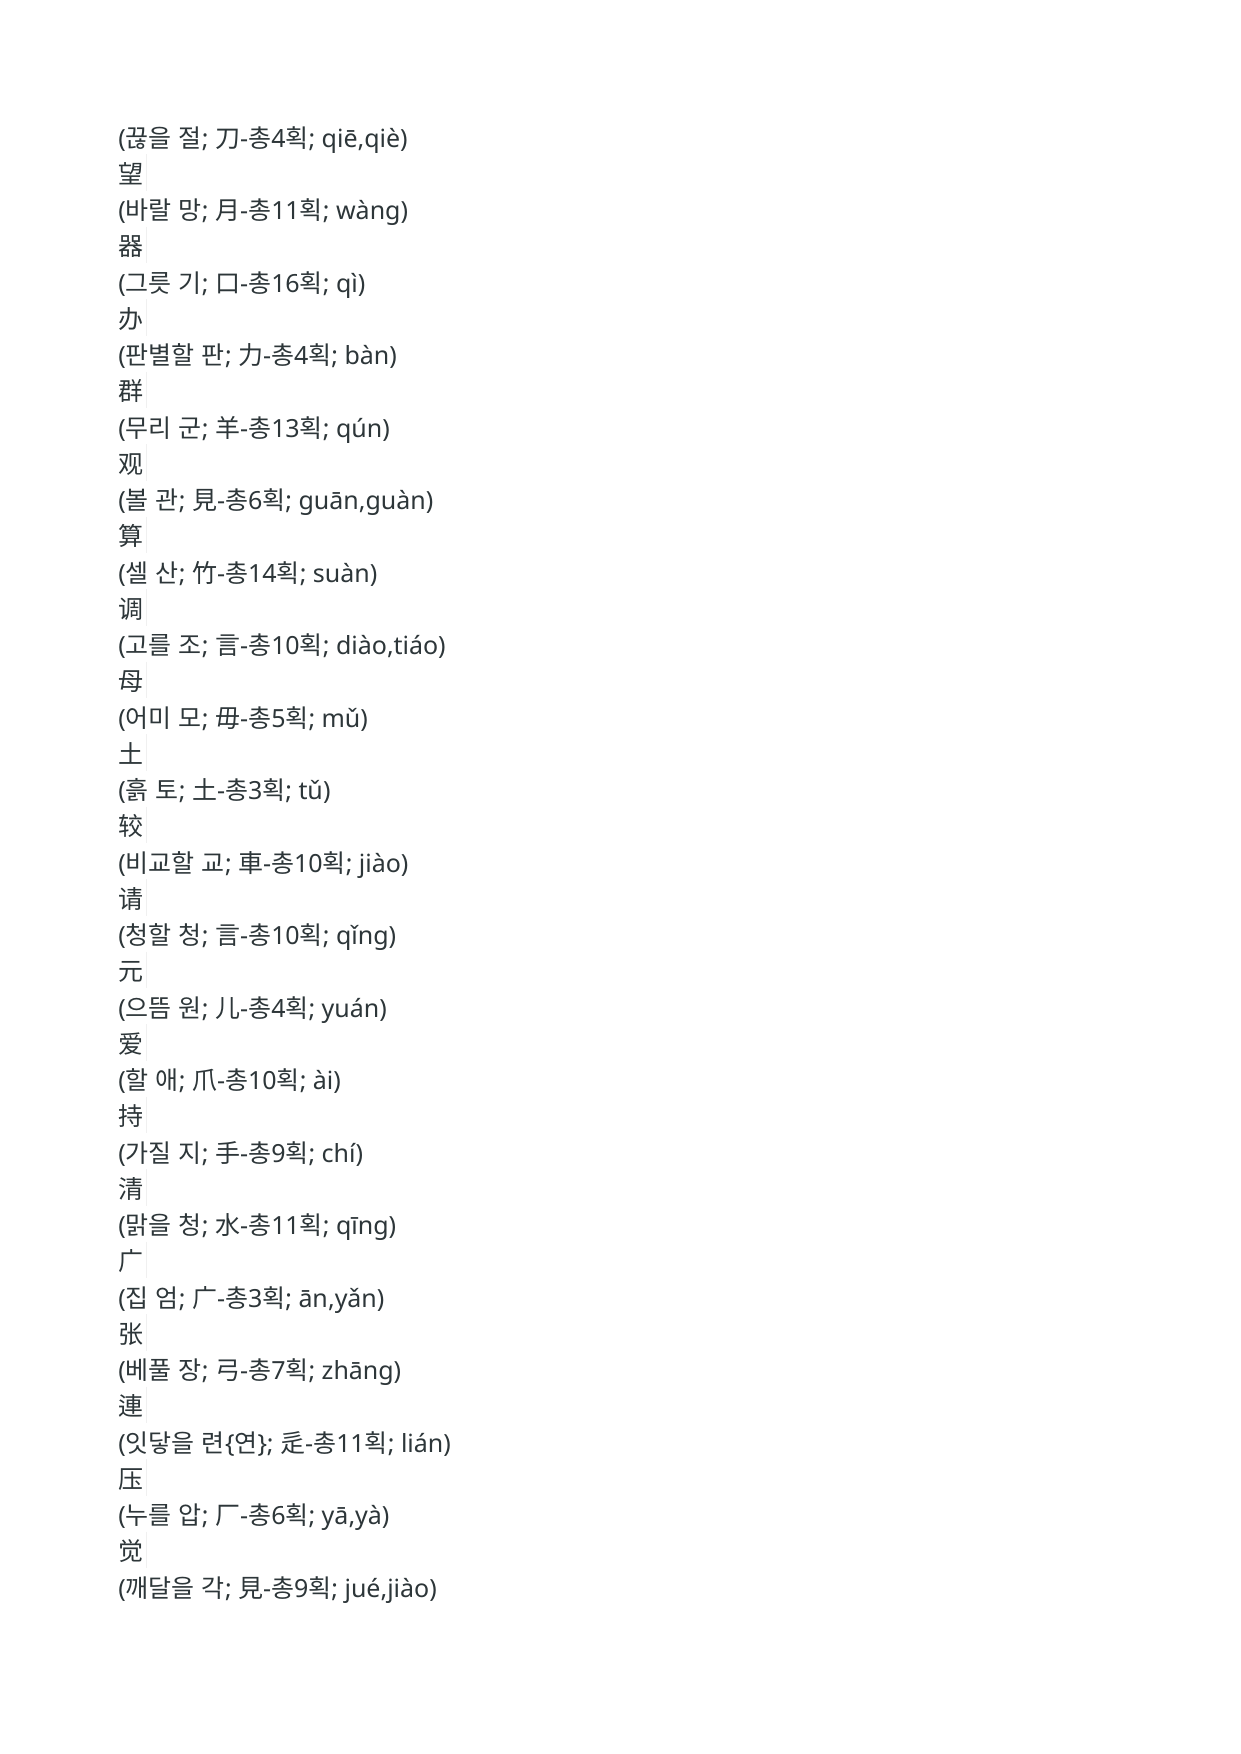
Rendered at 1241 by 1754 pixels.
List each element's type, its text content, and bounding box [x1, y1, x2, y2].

text (가질 지; ⼿-총9획; chí) [118, 1133, 1122, 1169]
text (끊을 절; ⼑-총4획; qiē,qiè) [118, 118, 1122, 154]
text (비교할 교; ⾞-총10획; jiào) [118, 843, 1122, 879]
text [147, 734, 1122, 771]
text (깨달을 각; ⾒-총9획; jué,jiào) [118, 1568, 1122, 1604]
text [147, 154, 1122, 191]
text 算 [118, 517, 146, 553]
text (그릇 기; ⼝-총16획; qì) [118, 263, 1122, 299]
text [147, 299, 1122, 336]
text [147, 1169, 1122, 1206]
text (무리 군; ⽺-총13획; qún) [118, 408, 1122, 444]
text (고를 조; ⾔-총10획; diào,tiáo) [118, 626, 1122, 662]
text [147, 1314, 1122, 1351]
text [147, 952, 1122, 988]
text 爱 [118, 1024, 146, 1061]
text (잇닿을 련{연}; ⾡-총11획; lián) [118, 1423, 1122, 1459]
text 群 [118, 372, 146, 408]
text 广 [118, 1242, 146, 1278]
text 器 [118, 227, 146, 263]
text 观 [118, 444, 146, 481]
text [147, 807, 1122, 843]
text [147, 1532, 1122, 1568]
text (으뜸 원; ⼉-총4획; yuán) [118, 988, 1122, 1024]
text (판별할 판; ⼒-총4획; bàn) [118, 336, 1122, 372]
text 土 [118, 734, 146, 771]
text [147, 662, 1122, 698]
text 連 [118, 1387, 146, 1423]
text 办 [118, 299, 146, 336]
text 压 [118, 1459, 146, 1496]
text [147, 517, 1122, 553]
text (어미 모; ⽏-총5획; mǔ) [118, 698, 1122, 734]
text (할 애; ⽖-총10획; ài) [118, 1061, 1122, 1097]
text (맑을 청; ⽔-총11획; qīng) [118, 1206, 1122, 1242]
text [147, 372, 1122, 408]
text 母 [118, 662, 146, 698]
text (셀 산; ⽵-총14획; suàn) [118, 553, 1122, 589]
text (베풀 장; ⼸-총7획; zhāng) [118, 1351, 1122, 1387]
text (흙 토; ⼟-총3획; tǔ) [118, 771, 1122, 807]
text 清 [118, 1169, 146, 1206]
text 张 [118, 1314, 146, 1351]
text 元 [118, 952, 146, 988]
text [147, 1024, 1122, 1061]
text (누를 압; ⼚-총6획; yā,yà) [118, 1496, 1122, 1532]
text 调 [118, 589, 146, 626]
text (청할 청; ⾔-총10획; qǐng) [118, 916, 1122, 952]
text 请 [118, 879, 146, 916]
text [147, 1097, 1122, 1133]
text [147, 1242, 1122, 1278]
text 觉 [118, 1532, 146, 1568]
text [147, 444, 1122, 481]
text [147, 227, 1122, 263]
text 持 [118, 1097, 146, 1133]
text (볼 관; ⾒-총6획; guān,guàn) [118, 481, 1122, 517]
text 较 [118, 807, 146, 843]
text 望 [118, 154, 146, 191]
text (집 엄; ⼴-총3획; ān,yǎn) [118, 1278, 1122, 1314]
text [147, 1387, 1122, 1423]
text [147, 879, 1122, 916]
text (바랄 망; ⽉-총11획; wàng) [118, 191, 1122, 227]
text [147, 1459, 1122, 1496]
text [147, 589, 1122, 626]
